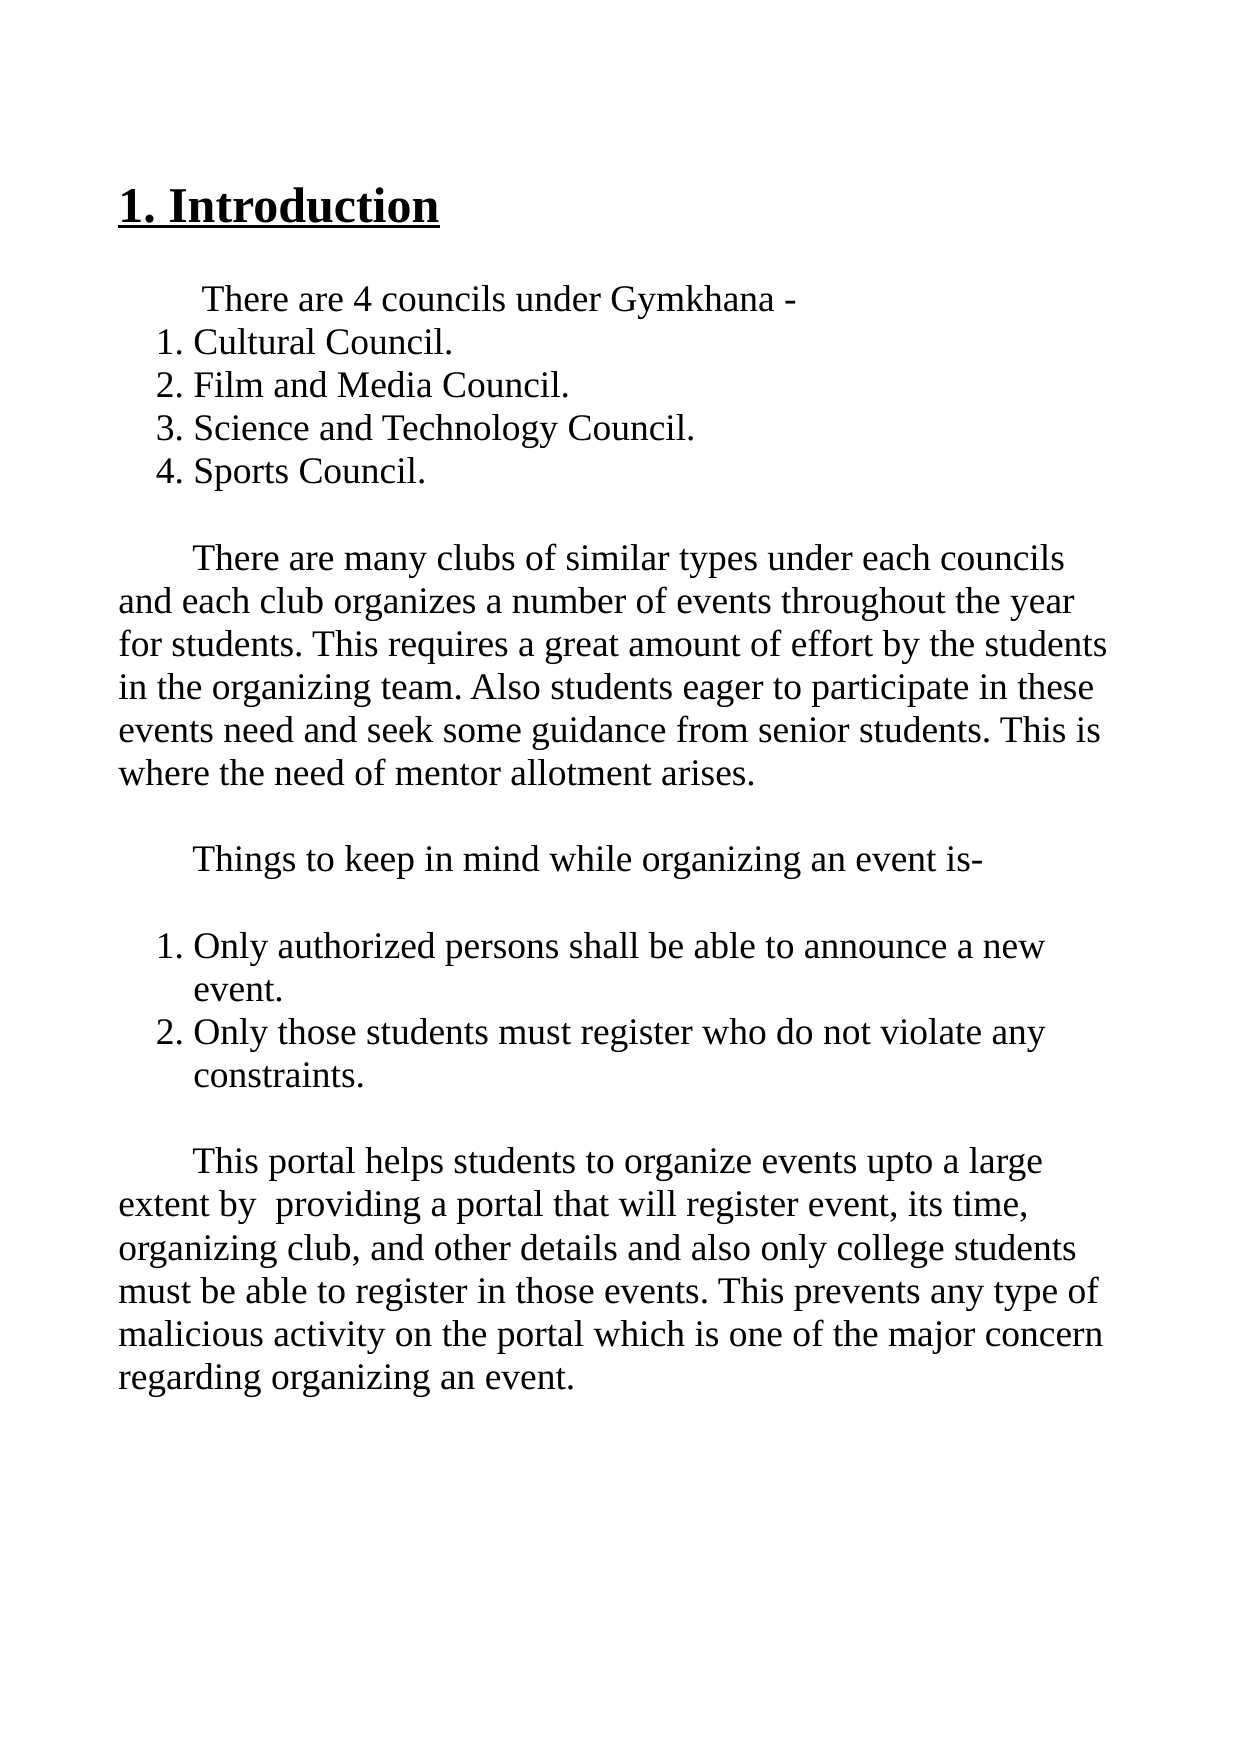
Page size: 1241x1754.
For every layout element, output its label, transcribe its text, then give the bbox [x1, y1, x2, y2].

list Cultural Council. [156, 319, 1122, 362]
text There are many clubs of similar types under each councils and each club organizes a number of events throughout the year for students. This requires a great amount of effort by the students in the organizing team. Also students eager to participate in these events need and seek some guidance from senior students. This is where the need of mentor allotment arises. [118, 535, 1122, 794]
text 1. Introduction [118, 176, 1122, 233]
text Things to keep in mind while organizing an event is- [118, 837, 1122, 880]
text This portal helps students to organize events upto a large extent by providing a portal that will register event, its time, organizing club, and other details and also only college students must be able to register in those events. This prevents any type of malicious activity on the portal which is one of the major concern regarding organizing an event. [118, 1139, 1122, 1397]
text There are 4 councils under Gymkhana - [118, 276, 1122, 319]
list Science and Technology Council. [156, 406, 1122, 449]
list Only those students must register who do not violate any constraints. [156, 1009, 1122, 1096]
list Sports Council. [156, 449, 1122, 492]
list Film and Media Council. [156, 362, 1122, 406]
list Only authorized persons shall be able to announce a new event. [156, 923, 1122, 1009]
